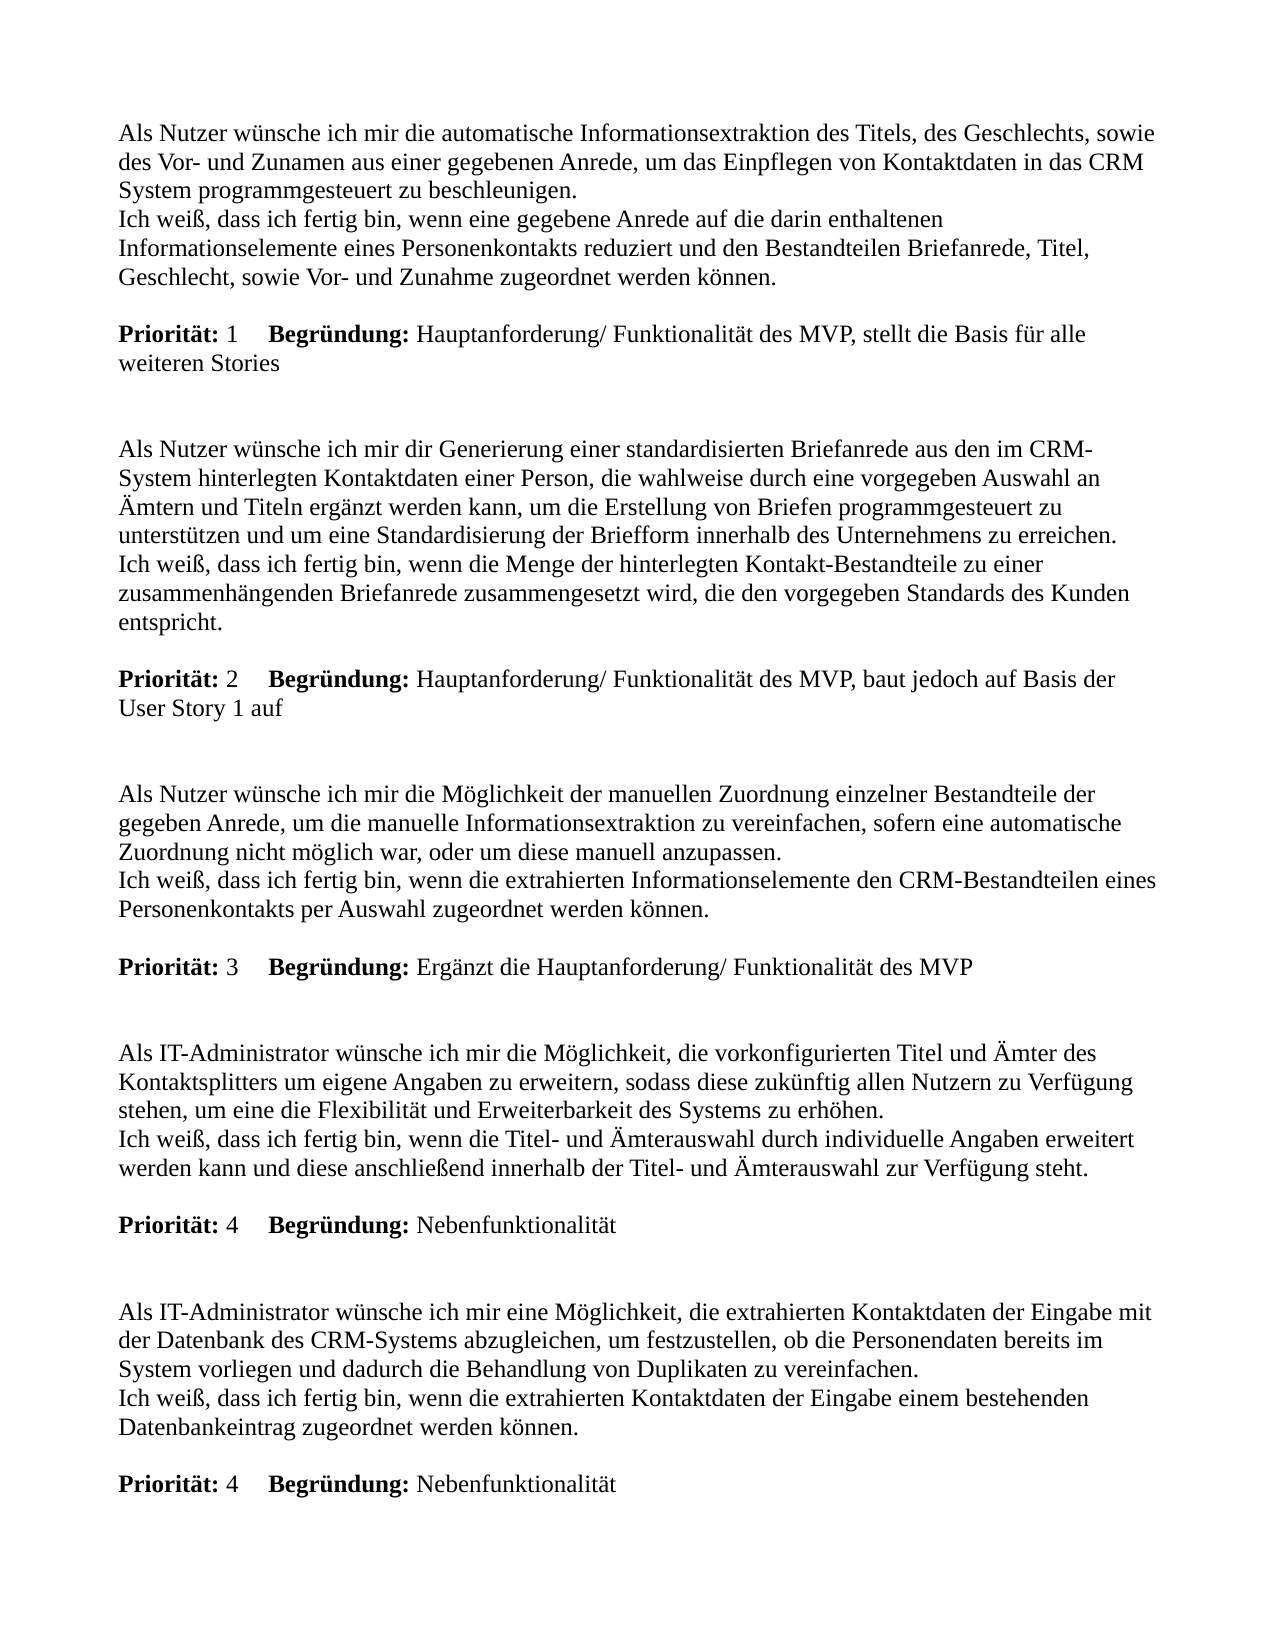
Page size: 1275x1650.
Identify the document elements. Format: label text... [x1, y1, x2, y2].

text Als Nutzer wünsche ich mir die Möglichkeit der manuellen Zuordnung einzelner Bestandteile der gegeben Anrede, um die manuelle Informationsextraktion zu vereinfachen, sofern eine automatische Zuordnung nicht möglich war, oder um diese manuell anzupassen. [118, 779, 1157, 866]
text Ich weiß, dass ich fertig bin, wenn die extrahierten Kontaktdaten der Eingabe einem bestehenden Datenbankeintrag zugeordnet werden können. [118, 1383, 1157, 1441]
text Priorität: 1 Begründung: Hauptanforderung/ Funktionalität des MVP, stellt die Basis für alle weiteren Stories [118, 319, 1157, 377]
text Ich weiß, dass ich fertig bin, wenn die extrahierten Informationselemente den CRM-Bestandteilen eines Personenkontakts per Auswahl zugeordnet werden können. [118, 866, 1157, 923]
text Ich weiß, dass ich fertig bin, wenn die Menge der hinterlegten Kontakt-Bestandteile zu einer zusammenhängenden Briefanrede zusammengesetzt wird, die den vorgegeben Standards des Kunden entspricht. [118, 549, 1157, 636]
text Priorität: 4 Begründung: Nebenfunktionalität [118, 1469, 1157, 1498]
text Ich weiß, dass ich fertig bin, wenn eine gegebene Anrede auf die darin enthaltenen Informationselemente eines Personenkontakts reduziert und den Bestandteilen Briefanrede, Titel, Geschlecht, sowie Vor- und Zunahme zugeordnet werden können. [118, 204, 1157, 291]
text Als IT-Administrator wünsche ich mir die Möglichkeit, die vorkonfigurierten Titel und Ämter des Kontaktsplitters um eigene Angaben zu erweitern, sodass diese zukünftig allen Nutzern zu Verfügung stehen, um eine die Flexibilität und Erweiterbarkeit des Systems zu erhöhen. [118, 1038, 1157, 1124]
text Als IT-Administrator wünsche ich mir eine Möglichkeit, die extrahierten Kontaktdaten der Eingabe mit der Datenbank des CRM-Systems abzugleichen, um festzustellen, ob die Personendaten bereits im System vorliegen und dadurch die Behandlung von Duplikaten zu vereinfachen. [118, 1297, 1157, 1383]
text Priorität: 3 Begründung: Ergänzt die Hauptanforderung/ Funktionalität des MVP [118, 952, 1157, 981]
text Priorität: 4 Begründung: Nebenfunktionalität [118, 1211, 1157, 1239]
text Als Nutzer wünsche ich mir dir Generierung einer standardisierten Briefanrede aus den im CRM-System hinterlegten Kontaktdaten einer Person, die wahlweise durch eine vorgegeben Auswahl an Ämtern und Titeln ergänzt werden kann, um die Erstellung von Briefen programmgesteuert zu unterstützen und um eine Standardisierung der Briefform innerhalb des Unternehmens zu erreichen. [118, 434, 1157, 549]
text Ich weiß, dass ich fertig bin, wenn die Titel- und Ämterauswahl durch individuelle Angaben erweitert werden kann und diese anschließend innerhalb der Titel- und Ämterauswahl zur Verfügung steht. [118, 1124, 1157, 1182]
text Priorität: 2 Begründung: Hauptanforderung/ Funktionalität des MVP, baut jedoch auf Basis der User Story 1 auf [118, 664, 1157, 722]
text Als Nutzer wünsche ich mir die automatische Informationsextraktion des Titels, des Geschlechts, sowie des Vor- und Zunamen aus einer gegebenen Anrede, um das Einpflegen von Kontaktdaten in das CRM System programmgesteuert zu beschleunigen. [118, 118, 1157, 204]
